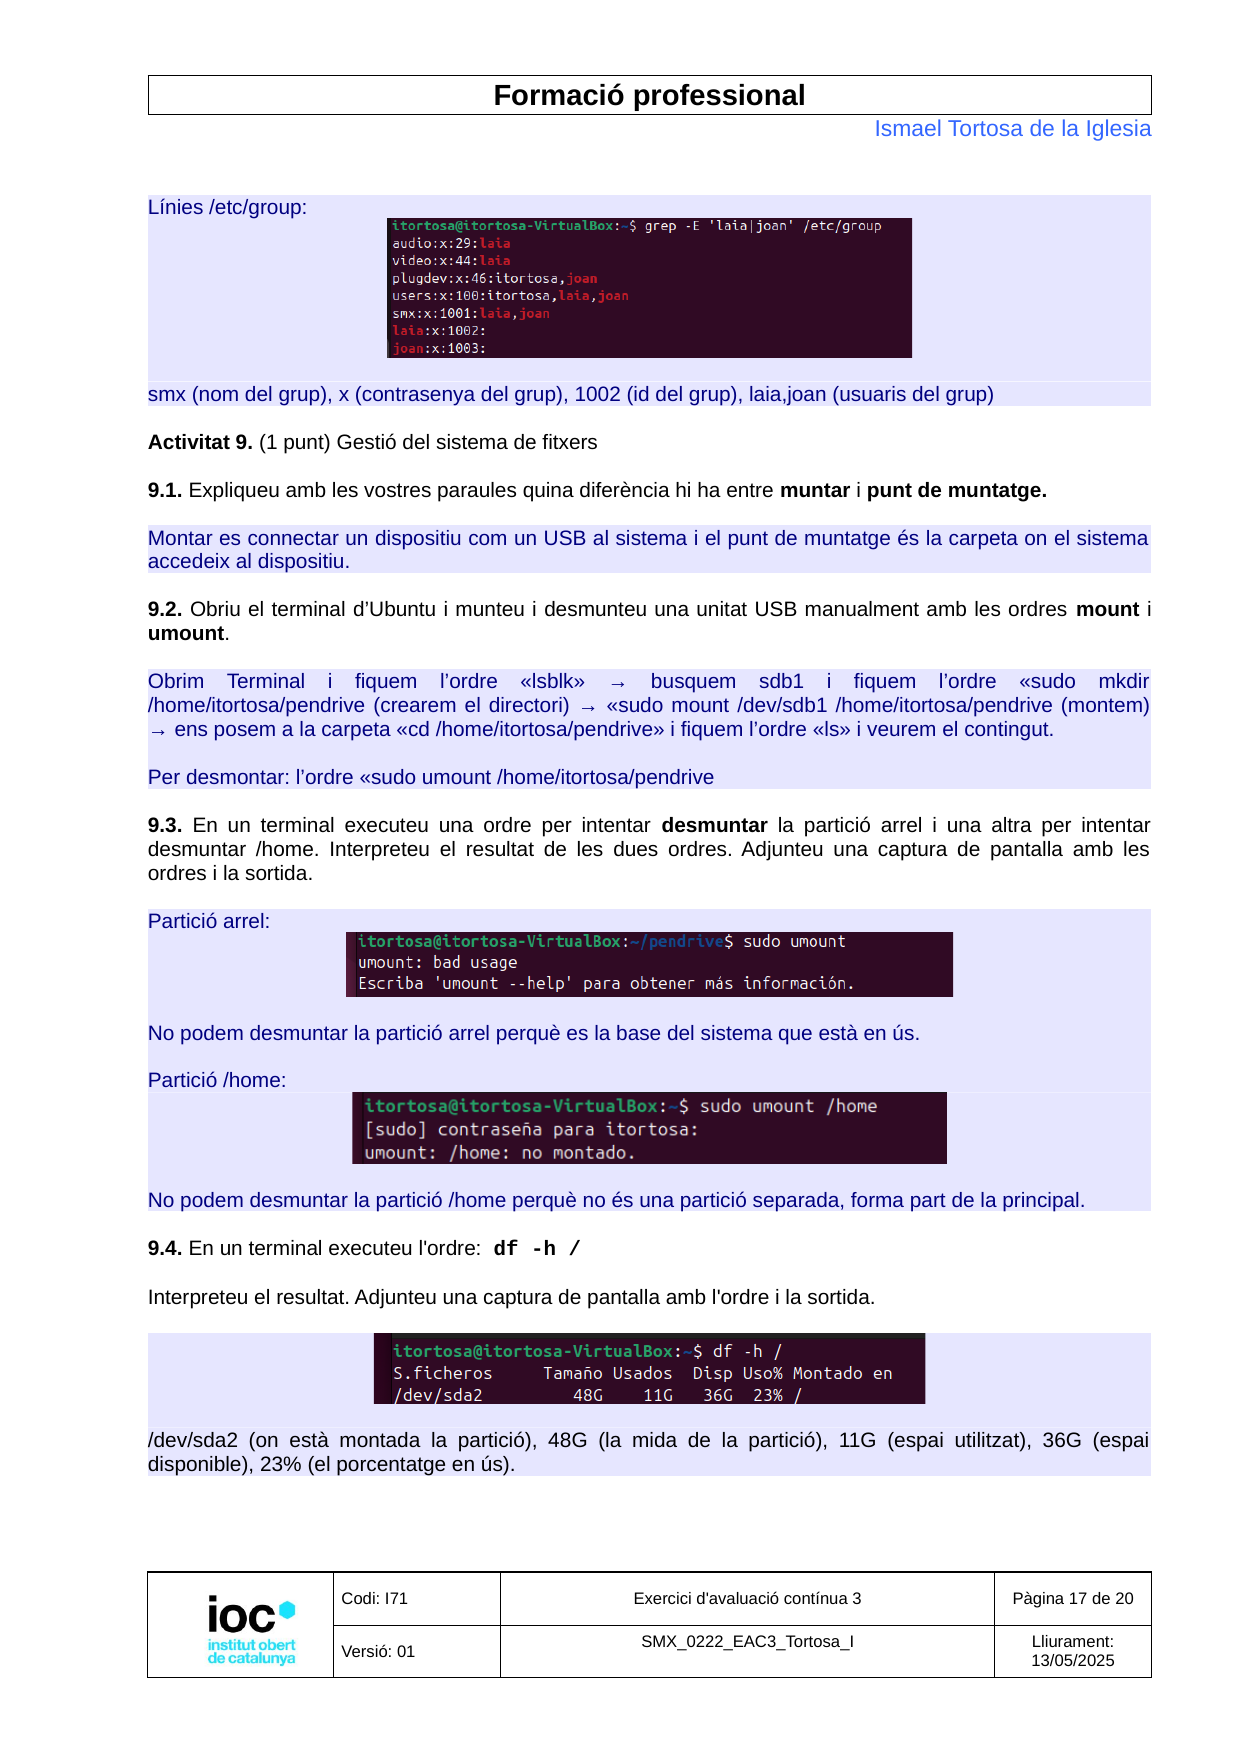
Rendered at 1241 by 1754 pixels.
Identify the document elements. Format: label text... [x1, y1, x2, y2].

picture [346, 932, 954, 997]
text /dev/sda2 (on està montada la partició), 48G (la mida de la partició), 11G (espai utilitzat), 36G (espai disponible), 23% (el porcentatge en ús). [148, 1428, 1151, 1476]
text No podem desmuntar la partició arrel perquè es la base del sistema que està en ús. [148, 1020, 1151, 1044]
text 9.1. Expliqueu amb les vostres paraules quina diferència hi ha entre muntar i punt de muntatge. [148, 477, 1151, 501]
text Partició arrel: [148, 909, 1151, 933]
text 9.2. Obriu el terminal d’Ubuntu i munteu i desmunteu una unitat USB manualment amb les ordres mount i umount. [148, 597, 1151, 645]
text No podem desmuntar la partició /home perquè no és una partició separada, forma part de la principal. [148, 1187, 1151, 1211]
text Línies /etc/group: [148, 195, 1151, 219]
text Per desmontar: l’ordre «sudo umount /home/itortosa/pendrive [148, 765, 1151, 789]
text 9.3. En un terminal executeu una ordre per intentar desmuntar la partició arrel i una altra per intentar desmuntar /home. Interpreteu el resultat de les dues ordres. Adjunteu una captura de pantalla amb les ordres i la sortida. [148, 813, 1151, 885]
picture [352, 1092, 947, 1164]
text Obrim Terminal i fiquem l’ordre «lsblk» → busquem sdb1 i fiquem l’ordre «sudo mkdir /home/itortosa/pendrive (crearem el directori) → «sudo mount /dev/sdb1 /home/itortosa/pendrive (montem) → ens posem a la carpeta «cd /home/itortosa/pendrive» i fiquem l’ordre «ls» i veurem el contingut. [148, 669, 1151, 741]
text smx (nom del grup), x (contrasenya del grup), 1002 (id del grup), laia,joan (usuaris del grup) [148, 382, 1151, 406]
text Activitat 9. (1 punt) Gestió del sistema de fitxers [148, 429, 1151, 453]
text Interpreteu el resultat. Adjunteu una captura de pantalla amb l'ordre i la sortida. [148, 1285, 1151, 1309]
picture [195, 1581, 309, 1677]
text Partició /home: [148, 1068, 1151, 1092]
text 9.4. En un terminal executeu l'ordre: df -h / [148, 1235, 1151, 1261]
picture [373, 1333, 926, 1404]
picture [387, 218, 913, 358]
text Montar es connectar un dispositiu com un USB al sistema i el punt de muntatge és la carpeta on el sistema accedeix al dispositiu. [148, 525, 1151, 573]
